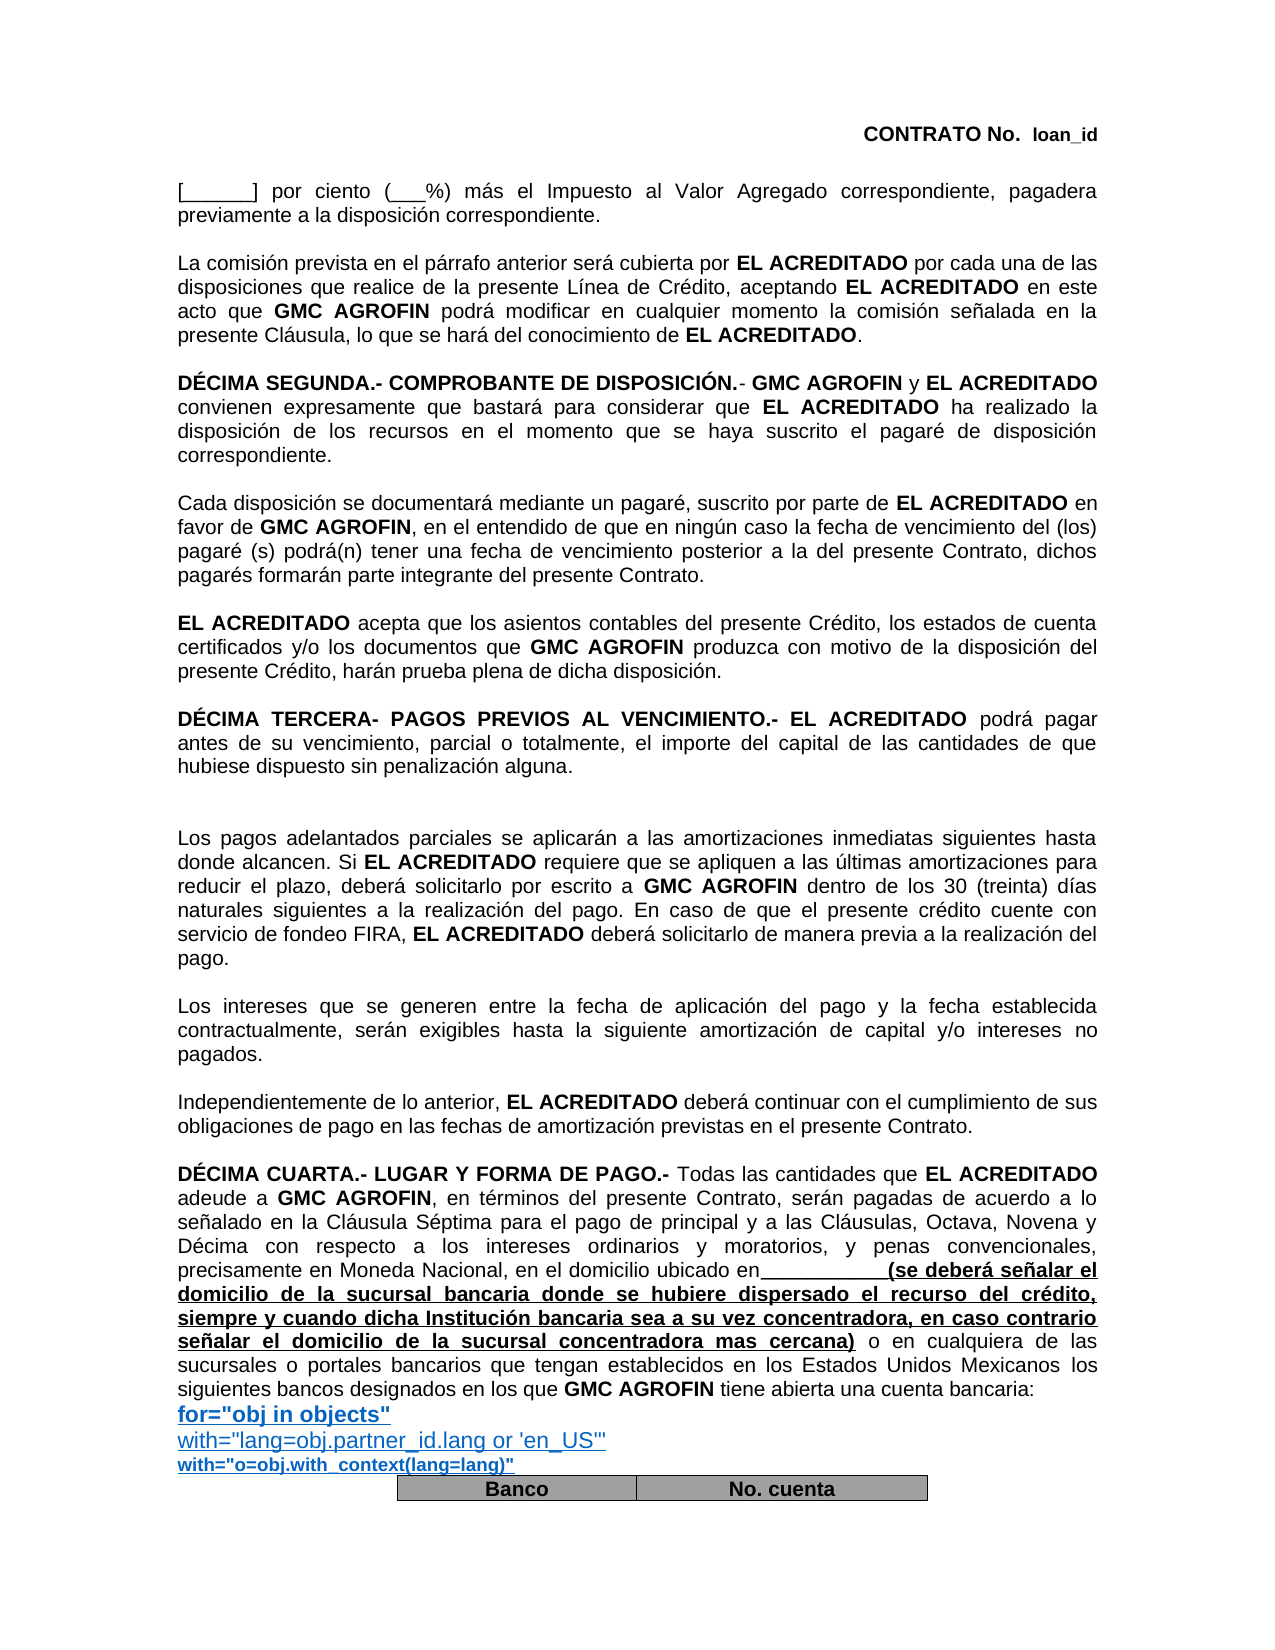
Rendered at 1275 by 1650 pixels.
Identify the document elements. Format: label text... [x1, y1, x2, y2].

text [______] por ciento (___%) más el Impuesto al Valor Agregado correspondiente, pagadera previamente a la disposición correspondiente. [177, 179, 1098, 227]
text with="lang=obj.partner_id.lang or 'en_US'" [177, 1427, 1098, 1454]
text DÉCIMA TERCERA- PAGOS PREVIOS AL VENCIMIENTO.- EL ACREDITADO podrá pagar antes de su vencimiento, parcial o totalmente, el importe del capital de las cantidades de que hubiese dispuesto sin penalización alguna. [177, 706, 1098, 778]
text Los intereses que se generen entre la fecha de aplicación del pago y la fecha establecida contractualmente, serán exigibles hasta la siguiente amortización de capital y/o intereses no pagados. [177, 994, 1098, 1066]
text with="o=obj.with_context(lang=lang)" [177, 1454, 1098, 1475]
text for="obj in objects" [177, 1401, 1098, 1427]
table_header No. cuenta [637, 1476, 927, 1500]
text Los pagos adelantados parciales se aplicarán a las amortizaciones inmediatas siguientes hasta donde alcancen. Si EL ACREDITADO requiere que se apliquen a las últimas amortizaciones para reducir el plazo, deberá solicitarlo por escrito a GMC AGROFIN dentro de los 30 (treinta) días naturales siguientes a la realización del pago. En caso de que el presente crédito cuente con servicio de fondeo FIRA, EL ACREDITADO deberá solicitarlo de manera previa a la realización del pago. [177, 826, 1098, 970]
text EL ACREDITADO acepta que los asientos contables del presente Crédito, los estados de cuenta certificados y/o los documentos que GMC AGROFIN produzca con motivo de la disposición del presente Crédito, harán prueba plena de dicha disposición. [177, 611, 1098, 682]
text Cada disposición se documentará mediante un pagaré, suscrito por parte de EL ACREDITADO en favor de GMC AGROFIN, en el entendido de que en ningún caso la fecha de vencimiento del (los) pagaré (s) podrá(n) tener una fecha de vencimiento posterior a la del presente Contrato, dichos pagarés formarán parte integrante del presente Contrato. [177, 491, 1098, 587]
table_header Banco [398, 1476, 636, 1500]
text señalar el domicilio de la sucursal concentradora mas cercana) o en cualquiera de las sucursales o portales bancarios que tengan establecidos en los Estados Unidos Mexicanos los siguientes bancos designados en los que GMC AGROFIN tiene abierta una cuenta bancaria: [177, 1327, 1098, 1401]
text DÉCIMA SEGUNDA.- COMPROBANTE DE DISPOSICIÓN.- GMC AGROFIN y EL ACREDITADO convienen expresamente que bastará para considerar que EL ACREDITADO ha realizado la disposición de los recursos en el momento que se haya suscrito el pagaré de disposición correspondiente. [177, 371, 1098, 467]
text DÉCIMA CUARTA.- LUGAR Y FORMA DE PAGO.- Todas las cantidades que EL ACREDITADO adeude a GMC AGROFIN, en términos del presente Contrato, serán pagadas de acuerdo a lo señalado en la Cláusula Séptima para el pago de principal y a las Cláusulas, Octava, Novena y Décima con respecto a los intereses ordinarios y moratorios, y penas convencionales, precisamente en Moneda Nacional, en el domicilio ubicado en___________(se deberá señalar el domicilio de la sucursal bancaria donde se hubiere dispersado el recurso del crédito, siempre y cuando dicha Institución bancaria sea a su vez concentradora, en caso contrario [177, 1162, 1098, 1326]
text Independientemente de lo anterior, EL ACREDITADO deberá continuar con el cumplimiento de sus obligaciones de pago en las fechas de amortización previstas en el presente Contrato. [177, 1090, 1098, 1138]
text La comisión prevista en el párrafo anterior será cubierta por EL ACREDITADO por cada una de las disposiciones que realice de la presente Línea de Crédito, aceptando EL ACREDITADO en este acto que GMC AGROFIN podrá modificar en cualquier momento la comisión señalada en la presente Cláusula, lo que se hará del conocimiento de EL ACREDITADO. [177, 251, 1098, 347]
